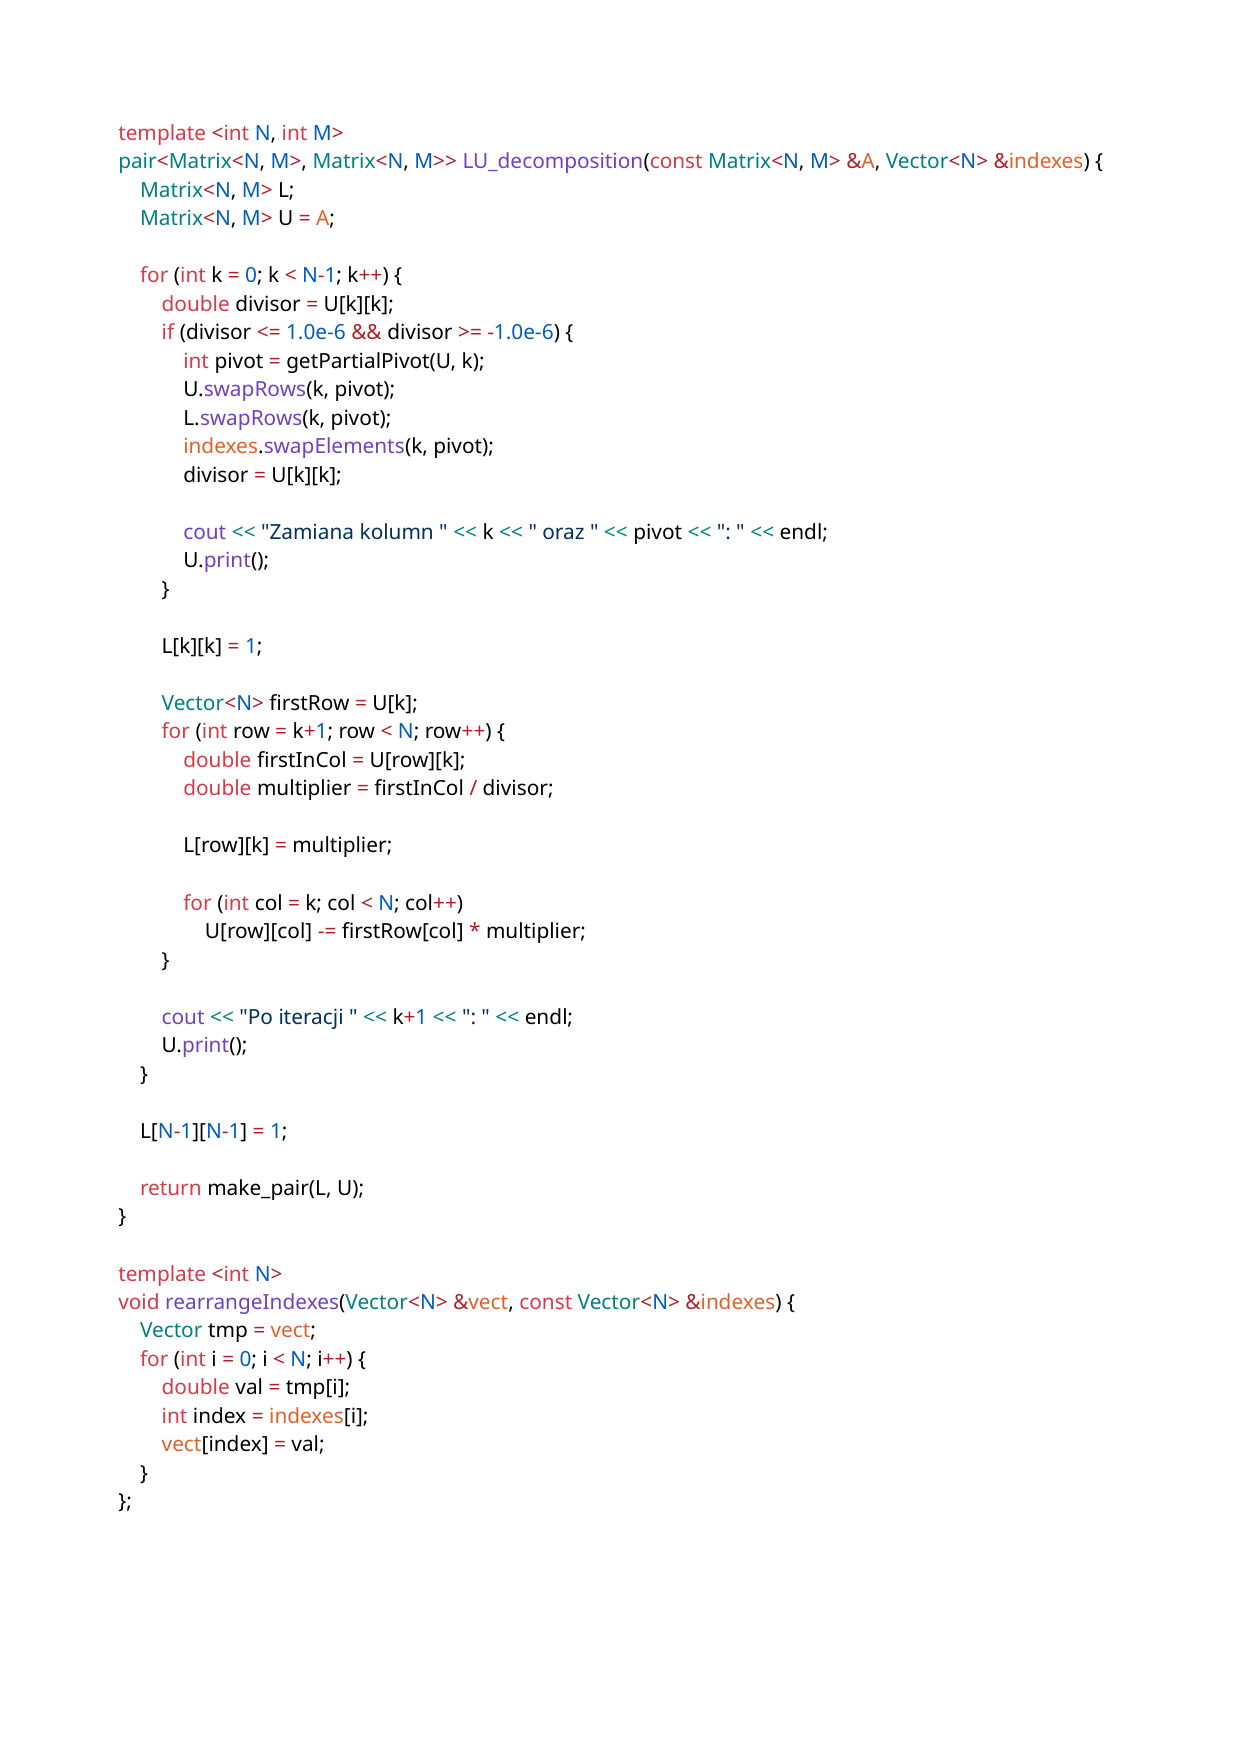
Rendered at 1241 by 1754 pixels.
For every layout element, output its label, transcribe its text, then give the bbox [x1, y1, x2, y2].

text template <int N, int M> pair<Matrix<N, M>, Matrix<N, M>> LU_decomposition(const Matrix<N, M> &A, Vector<N> &indexes) { Matrix<N, M> L; Matrix<N, M> U = A; for (int k = 0; k < N-1; k++) { double divisor = U[k][k]; if (divisor <= 1.0e-6 && divisor >= -1.0e-6) { int pivot = getPartialPivot(U, k); U.swapRows(k, pivot); L.swapRows(k, pivot); indexes.swapElements(k, pivot); divisor = U[k][k]; cout << "Zamiana kolumn " << k << " oraz " << pivot << ": " << endl; U.print(); } L[k][k] = 1; Vector<N> firstRow = U[k]; for (int row = k+1; row < N; row++) { double firstInCol = U[row][k]; double multiplier = firstInCol / divisor; L[row][k] = multiplier; for (int col = k; col < N; col++) U[row][col] -= firstRow[col] * multiplier; } cout << "Po iteracji " << k+1 << ": " << endl; U.print(); } L[N-1][N-1] = 1; return make_pair(L, U); } template <int N> void rearrangeIndexes(Vector<N> &vect, const Vector<N> &indexes) { Vector tmp = vect; for (int i = 0; i < N; i++) { double val = tmp[i]; int index = indexes[i]; vect[index] = val; } }; [118, 118, 1122, 1572]
